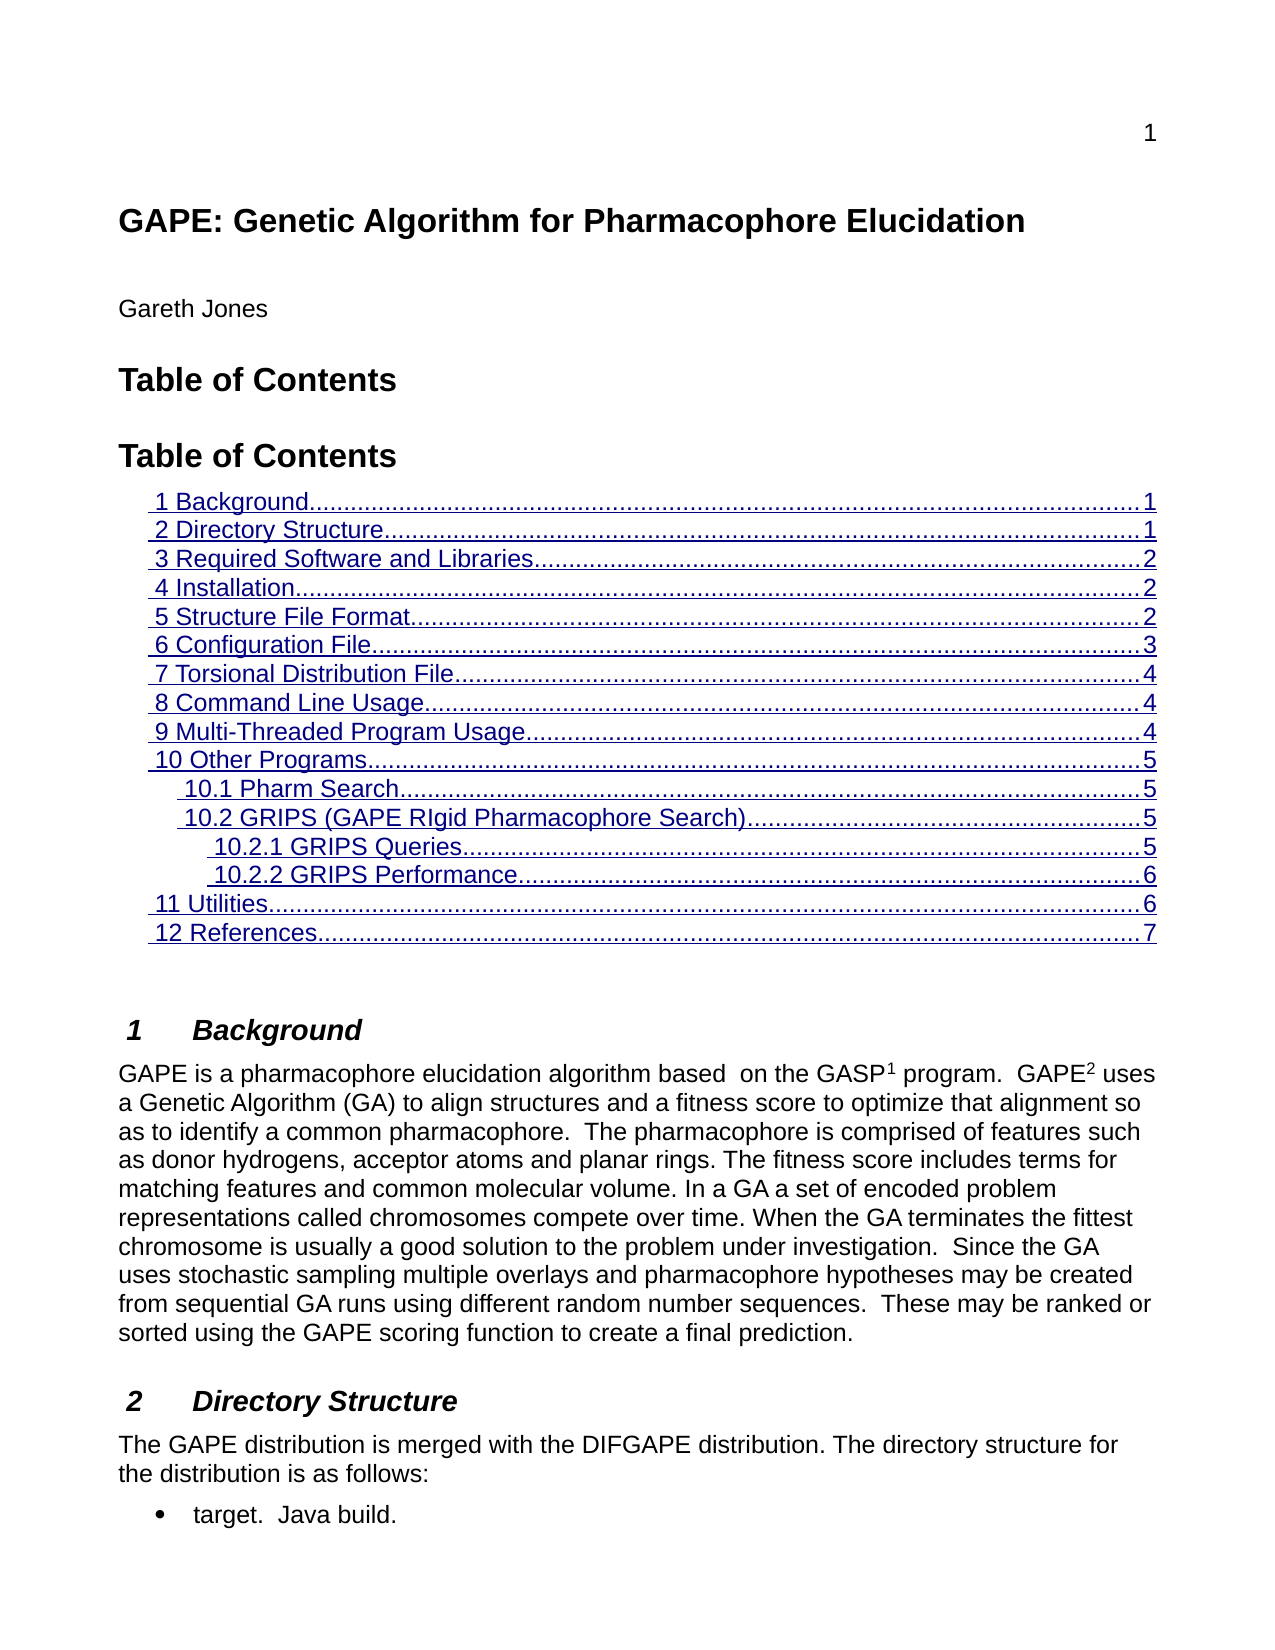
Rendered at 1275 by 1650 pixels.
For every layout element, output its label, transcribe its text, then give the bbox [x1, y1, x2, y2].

text Gareth Jones [118, 293, 1157, 322]
text 6 Configuration File 3 [148, 630, 1157, 655]
subtitle GAPE: Genetic Algorithm for Pharmacophore Elucidation [118, 201, 1157, 240]
subtitle Table of Contents [118, 360, 1157, 398]
text 4 Installation 2 [148, 573, 1157, 598]
text The GAPE distribution is merged with the DIFGAPE distribution. The directory structure for the distribution is as follows: [118, 1430, 1157, 1487]
text 5 Structure File Format 2 [148, 602, 1157, 627]
text 2 Directory Structure 1 [148, 515, 1157, 540]
text 10.2.2 GRIPS Performance 6 [207, 860, 1157, 885]
text 10 Other Programs 5 [148, 745, 1157, 770]
list target. Java build. [156, 1500, 1157, 1529]
text 1 Background 1 [148, 487, 1157, 512]
text 3 Required Software and Libraries 2 [148, 544, 1157, 569]
text 8 Command Line Usage 4 [148, 688, 1157, 713]
text 11 Utilities 6 [148, 889, 1157, 914]
text 10.2 GRIPS (GAPE RIgid Pharmacophore Search) 5 [177, 803, 1157, 828]
text 10.1 Pharm Search 5 [177, 774, 1157, 799]
subtitle Background [118, 1013, 1157, 1046]
subtitle Table of Contents [118, 436, 1157, 474]
text 9 Multi-Threaded Program Usage 4 [148, 717, 1157, 742]
text 7 Torsional Distribution File 4 [148, 659, 1157, 684]
subtitle Directory Structure [118, 1384, 1157, 1417]
text 12 References 7 [148, 918, 1157, 943]
text 10.2.1 GRIPS Queries 5 [207, 832, 1157, 857]
text GAPE is a pharmacophore elucidation algorithm based on the GASP1 program. GAPE2 uses a Genetic Algorithm (GA) to align structures and a fitness score to optimize that alignment so as to identify a common pharmacophore. The pharmacophore is comprised of features such as donor hydrogens, acceptor atoms and planar rings. The fitness score includes terms for matching features and common molecular volume. In a GA a set of encoded problem representations called chromosomes compete over time. When the GA terminates the fittest chromosome is usually a good solution to the problem under investigation. Since the GA uses stochastic sampling multiple overlays and pharmacophore hypotheses may be created from sequential GA runs using different random number sequences. These may be ranked or sorted using the GAPE scoring function to create a final prediction. [118, 1059, 1157, 1346]
